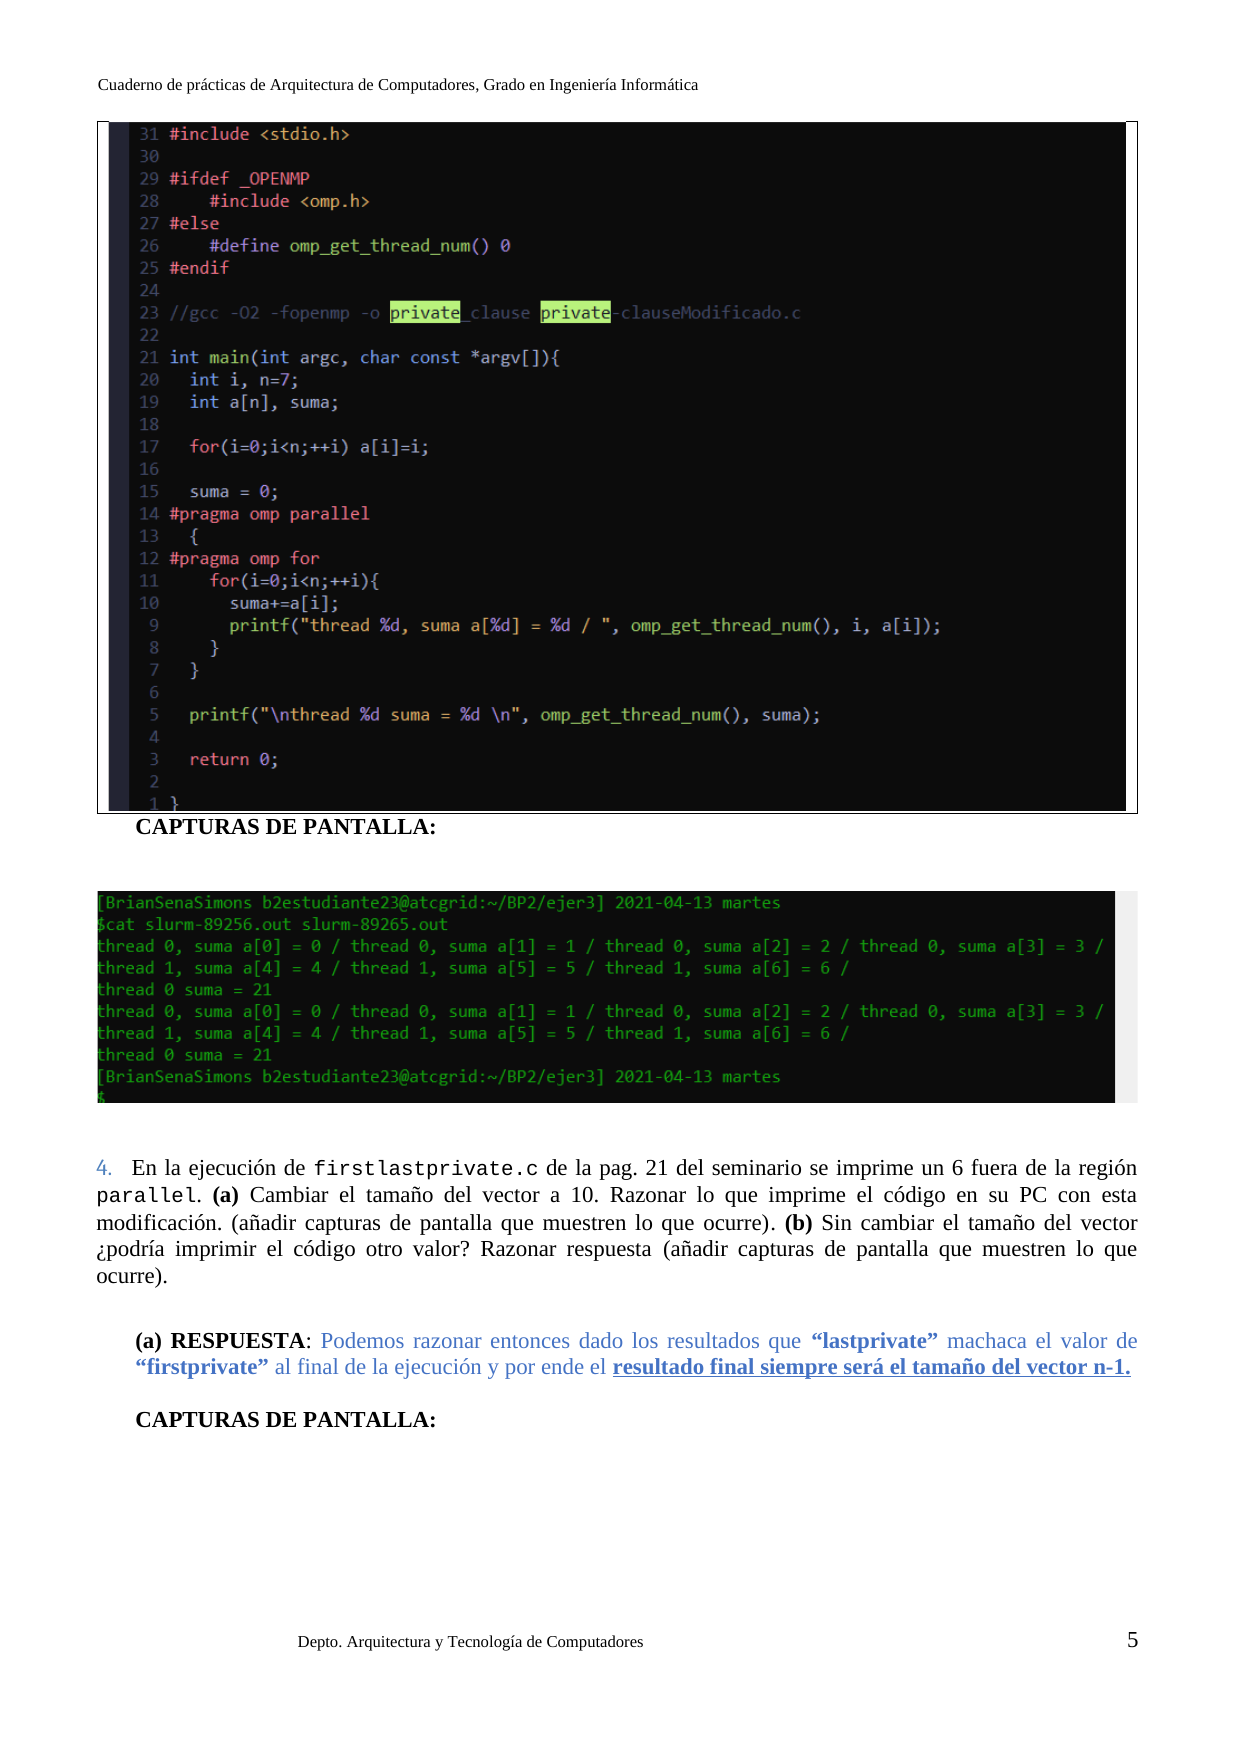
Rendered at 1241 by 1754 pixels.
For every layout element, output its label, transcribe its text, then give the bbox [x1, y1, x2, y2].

table_header [98, 122, 1137, 812]
text CAPTURAS DE PANTALLA: [135, 814, 1138, 840]
text CAPTURAS DE PANTALLA: [135, 1406, 1138, 1432]
list En la ejecución de firstlastprivate.c de la pag. 21 del seminario se imprime un 6 fuera de la región parallel. (a) Cambiar el tamaño del vector a 10. Razonar lo que imprime el código en su PC con esta modificación. (añadir capturas de pantalla que muestren lo que ocurre). (b) Sin cambiar el tamaño del vector ¿podría imprimir el código otro valor? Razonar respuesta (añadir capturas de pantalla que muestren lo que ocurre). [96, 1154, 1138, 1288]
text (a) RESPUESTA: Podemos razonar entonces dado los resultados que “lastprivate” machaca el valor de “firstprivate” al final de la ejecución y por ende el resultado final siempre será el tamaño del vector n-1. [135, 1327, 1138, 1379]
